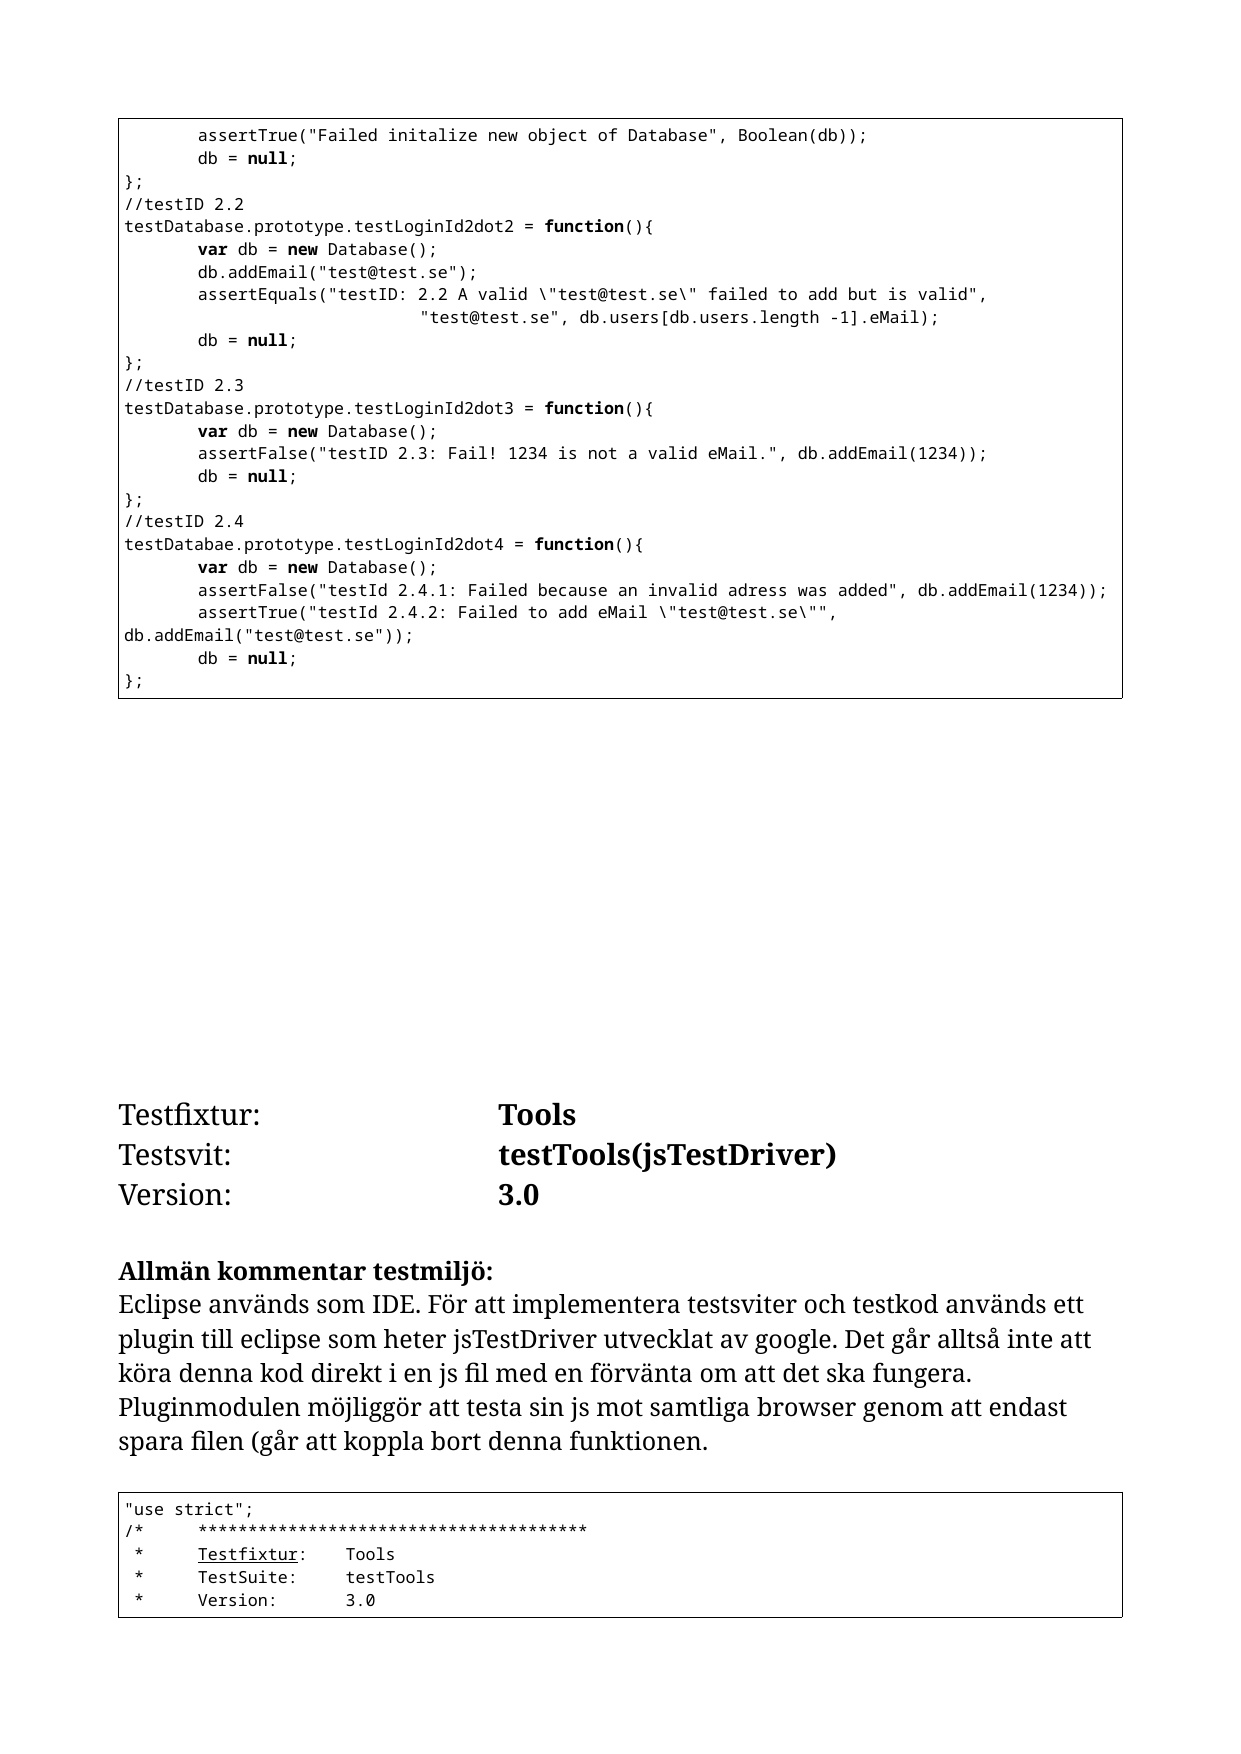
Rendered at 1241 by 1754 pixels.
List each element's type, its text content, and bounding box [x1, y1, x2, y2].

text Allmän kommentar testmiljö: [118, 1253, 1122, 1287]
text Testfixtur: Tools [118, 1094, 1122, 1134]
text Version: 3.0 [118, 1174, 1122, 1213]
text Eclipse används som IDE. För att implementera testsviter och testkod används ett plugin till eclipse som heter jsTestDriver utvecklat av google. Det går alltså inte att köra denna kod direkt i en js fil med en förvänta om att det ska fungera. Pluginmodulen möjliggör att testa sin js mot samtliga browser genom att endast spara filen (går att koppla bort denna funktionen. [118, 1287, 1122, 1457]
text Testsvit: testTools(jsTestDriver) [118, 1134, 1122, 1174]
table_header "use strict"; /* *************************************** * Testfixtur: Tools * TestSuite: testTools * Version: 3.0 [119, 1493, 1122, 1617]
table_header assertTrue("Failed initalize new object of Database", Boolean(db)); db = null; }; //testID 2.2 testDatabase.prototype.testLoginId2dot2 = function(){ var db = new Database(); db.addEmail("test@test.se"); assertEquals("testID: 2.2 A valid \"test@test.se\" failed to add but is valid", "test@test.se", db.users[db.users.length -1].eMail); db = null; }; //testID 2.3 testDatabase.prototype.testLoginId2dot3 = function(){ var db = new Database(); assertFalse("testID 2.3: Fail! 1234 is not a valid eMail.", db.addEmail(1234)); db = null; }; //testID 2.4 testDatabae.prototype.testLoginId2dot4 = function(){ var db = new Database(); assertFalse("testId 2.4.1: Failed because an invalid adress was added", db.addEmail(1234)); assertTrue("testId 2.4.2: Failed to add eMail \"test@test.se\"", db.addEmail("test@test.se")); db = null; }; [119, 119, 1122, 697]
